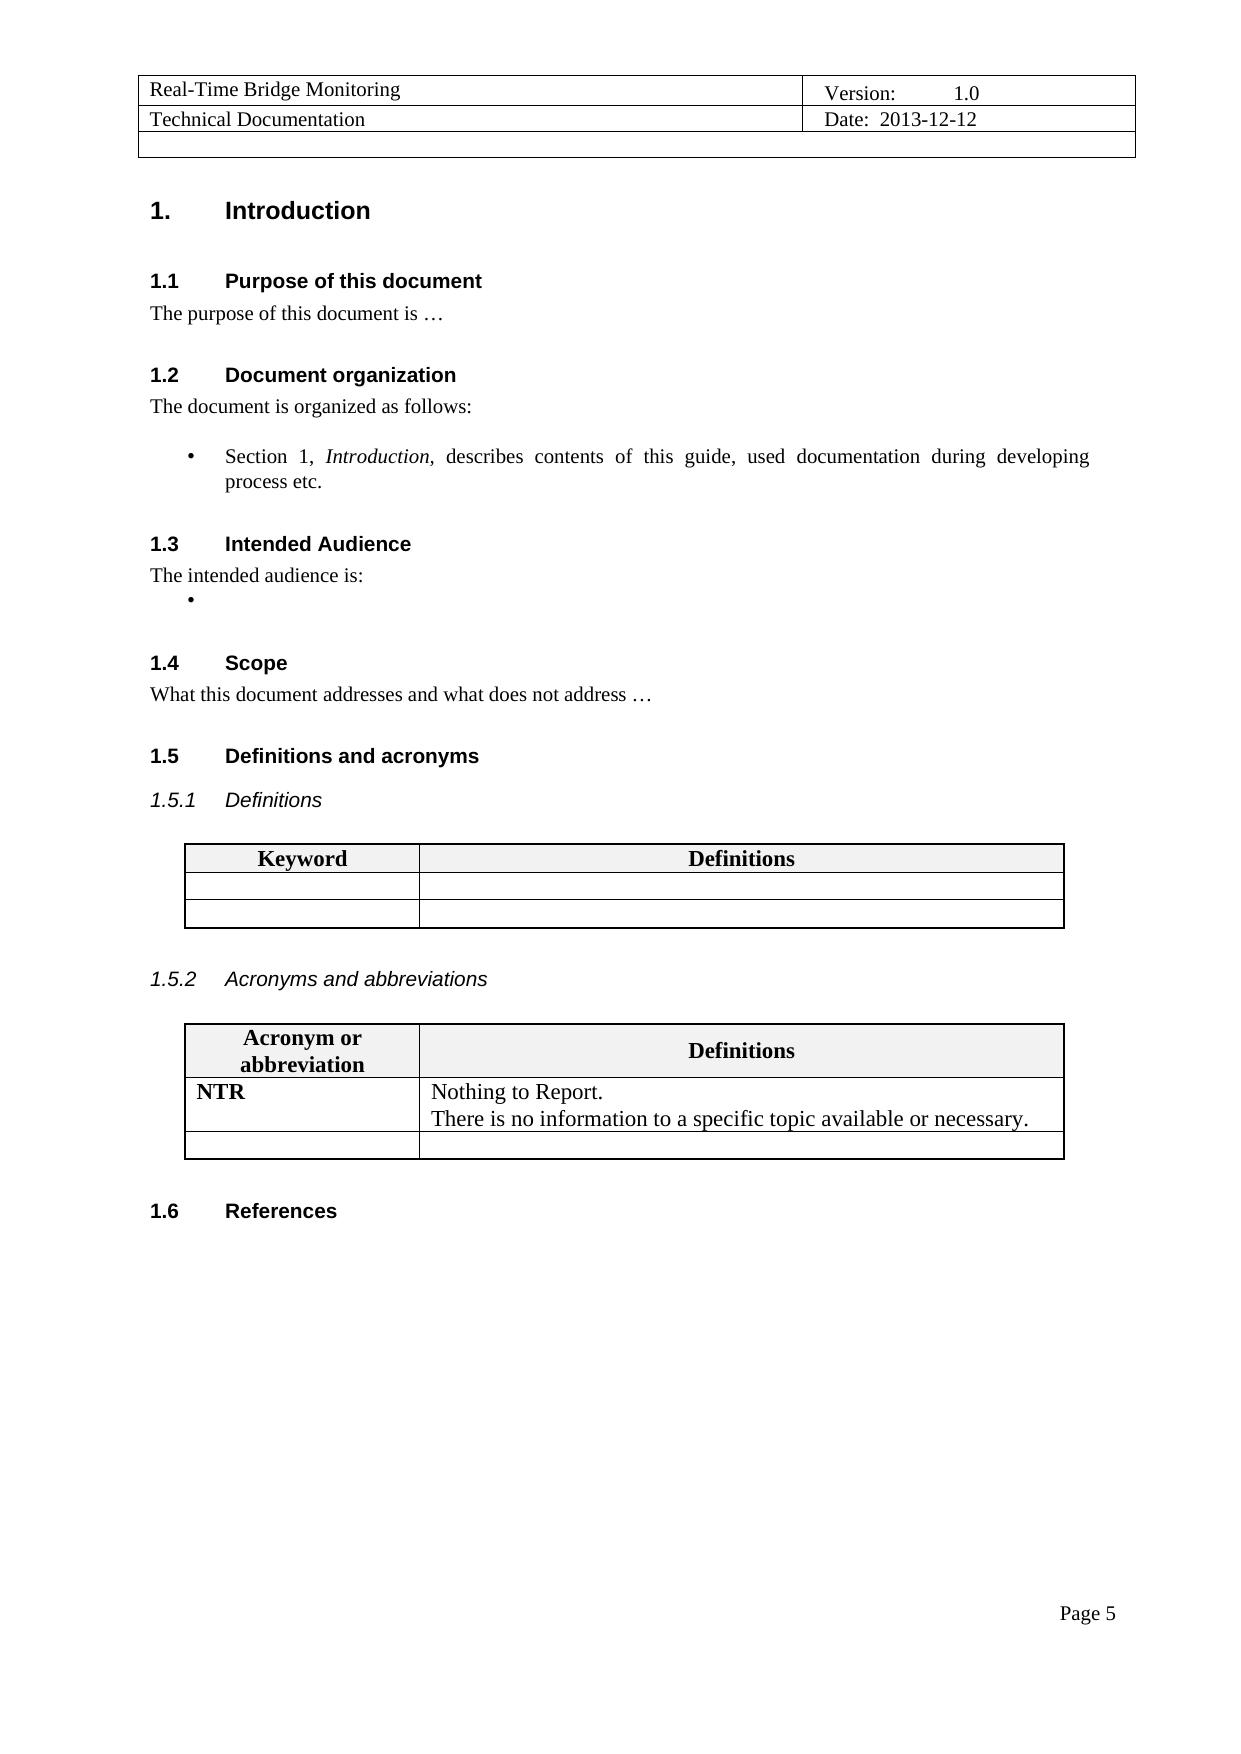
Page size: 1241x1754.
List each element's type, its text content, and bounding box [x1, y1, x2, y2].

text The document is organized as follows: [150, 393, 1090, 418]
table_cell Nothing to Report. There is no information to a specific topic available or necessary. [420, 1078, 1063, 1131]
subtitle Acronyms and abbreviations [150, 966, 1090, 991]
table_cell [186, 1132, 419, 1158]
text The intended audience is: [150, 562, 1090, 587]
table_cell [186, 873, 419, 899]
subtitle Intended Audience [150, 531, 1090, 556]
text The purpose of this document is … [150, 299, 1090, 324]
table_cell [420, 873, 1063, 899]
subtitle Introduction [150, 196, 1090, 224]
subtitle Scope [150, 649, 1090, 674]
table_header Acronym or abbreviation [186, 1025, 419, 1077]
subtitle Document organization [150, 362, 1090, 387]
subtitle Purpose of this document [150, 268, 1090, 293]
list Section 1, Introduction, describes contents of this guide, used documentation during developing process etc. [187, 443, 1090, 493]
table_cell [420, 900, 1063, 927]
subtitle Definitions and acronyms [150, 743, 1090, 768]
table_header Definitions [420, 845, 1063, 872]
table_header Definitions [420, 1025, 1063, 1077]
table_header Keyword [186, 845, 419, 872]
table_cell [186, 900, 419, 927]
subtitle Definitions [150, 787, 1090, 812]
text What this document addresses and what does not address … [150, 681, 1090, 706]
table_cell NTR [186, 1078, 419, 1131]
subtitle References [150, 1198, 1090, 1223]
table_cell [420, 1132, 1063, 1158]
